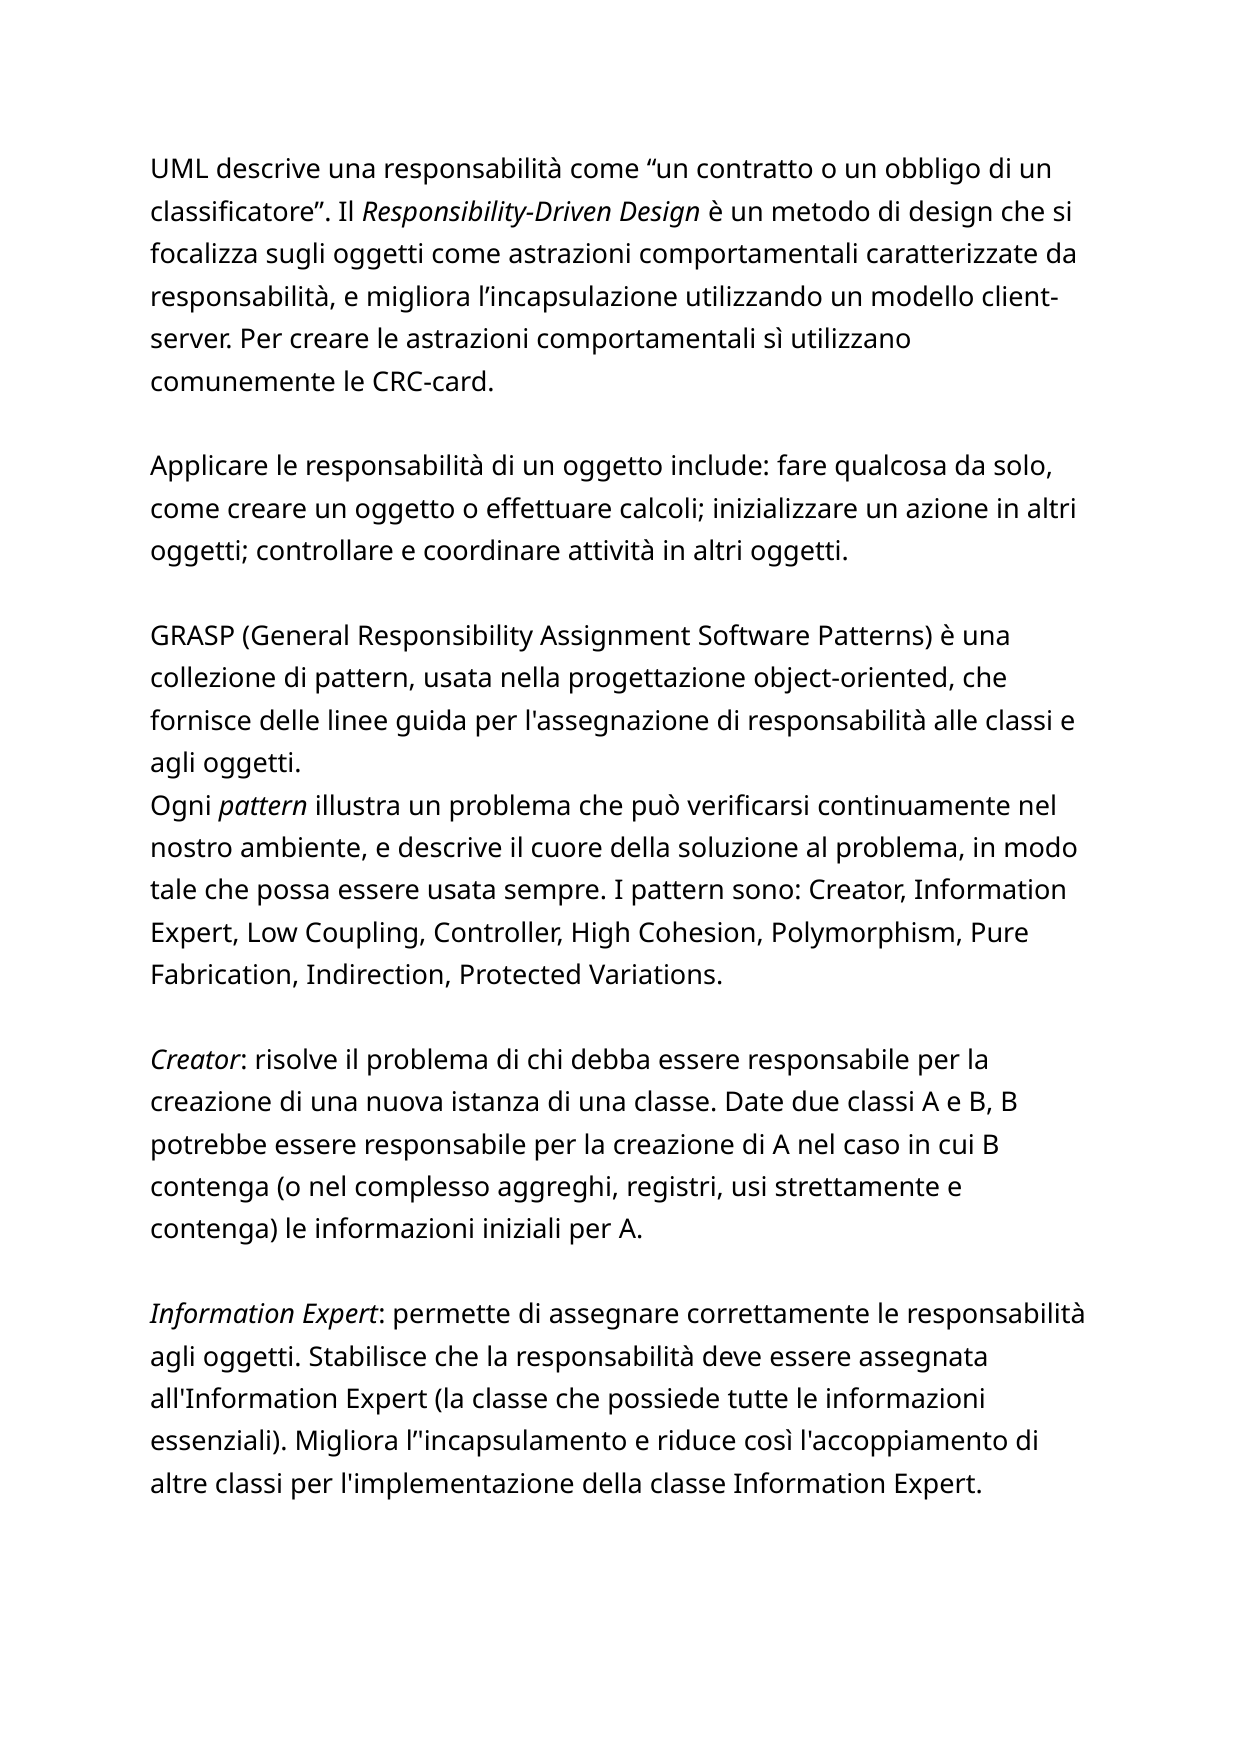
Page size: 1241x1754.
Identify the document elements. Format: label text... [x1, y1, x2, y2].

text Ogni pattern illustra un problema che può verificarsi continuamente nel nostro ambiente, e descrive il cuore della soluzione al problema, in modo tale che possa essere usata sempre. I pattern sono: Creator, Information Expert, Low Coupling, Controller, High Cohesion, Polymorphism, Pure Fabrication, Indirection, Protected Variations. [150, 786, 1090, 992]
text GRASP (General Responsibility Assignment Software Patterns) è una collezione di pattern, usata nella progettazione object-oriented, che fornisce delle linee guida per l'assegnazione di responsabilità alle classi e agli oggetti. [150, 616, 1090, 780]
text Information Expert: permette di assegnare correttamente le responsabilità agli oggetti. Stabilisce che la responsabilità deve essere assegnata all'Information Expert (la classe che possiede tutte le informazioni essenziali). Migliora l’'incapsulamento e riduce così l'accoppiamento di altre classi per l'implementazione della classe Information Expert. [150, 1295, 1090, 1501]
text Applicare le responsabilità di un oggetto include: fare qualcosa da solo, come creare un oggetto o effettuare calcoli; inizializzare un azione in altri oggetti; controllare e coordinare attività in altri oggetti. [150, 447, 1090, 568]
text UML descrive una responsabilità come “un contratto o un obbligo di un classificatore”. Il Responsibility-Driven Design è un metodo di design che si focalizza sugli oggetti come astrazioni comportamentali caratterizzate da responsabilità, e migliora l’incapsulazione utilizzando un modello client-server. Per creare le astrazioni comportamentali sì utilizzano comunemente le CRC-card. [150, 150, 1090, 399]
text Creator: risolve il problema di chi debba essere responsabile per la creazione di una nuova istanza di una classe. Date due classi A e B, B potrebbe essere responsabile per la creazione di A nel caso in cui B contenga (o nel complesso aggreghi, registri, usi strettamente e contenga) le informazioni iniziali per A. [150, 1040, 1090, 1247]
